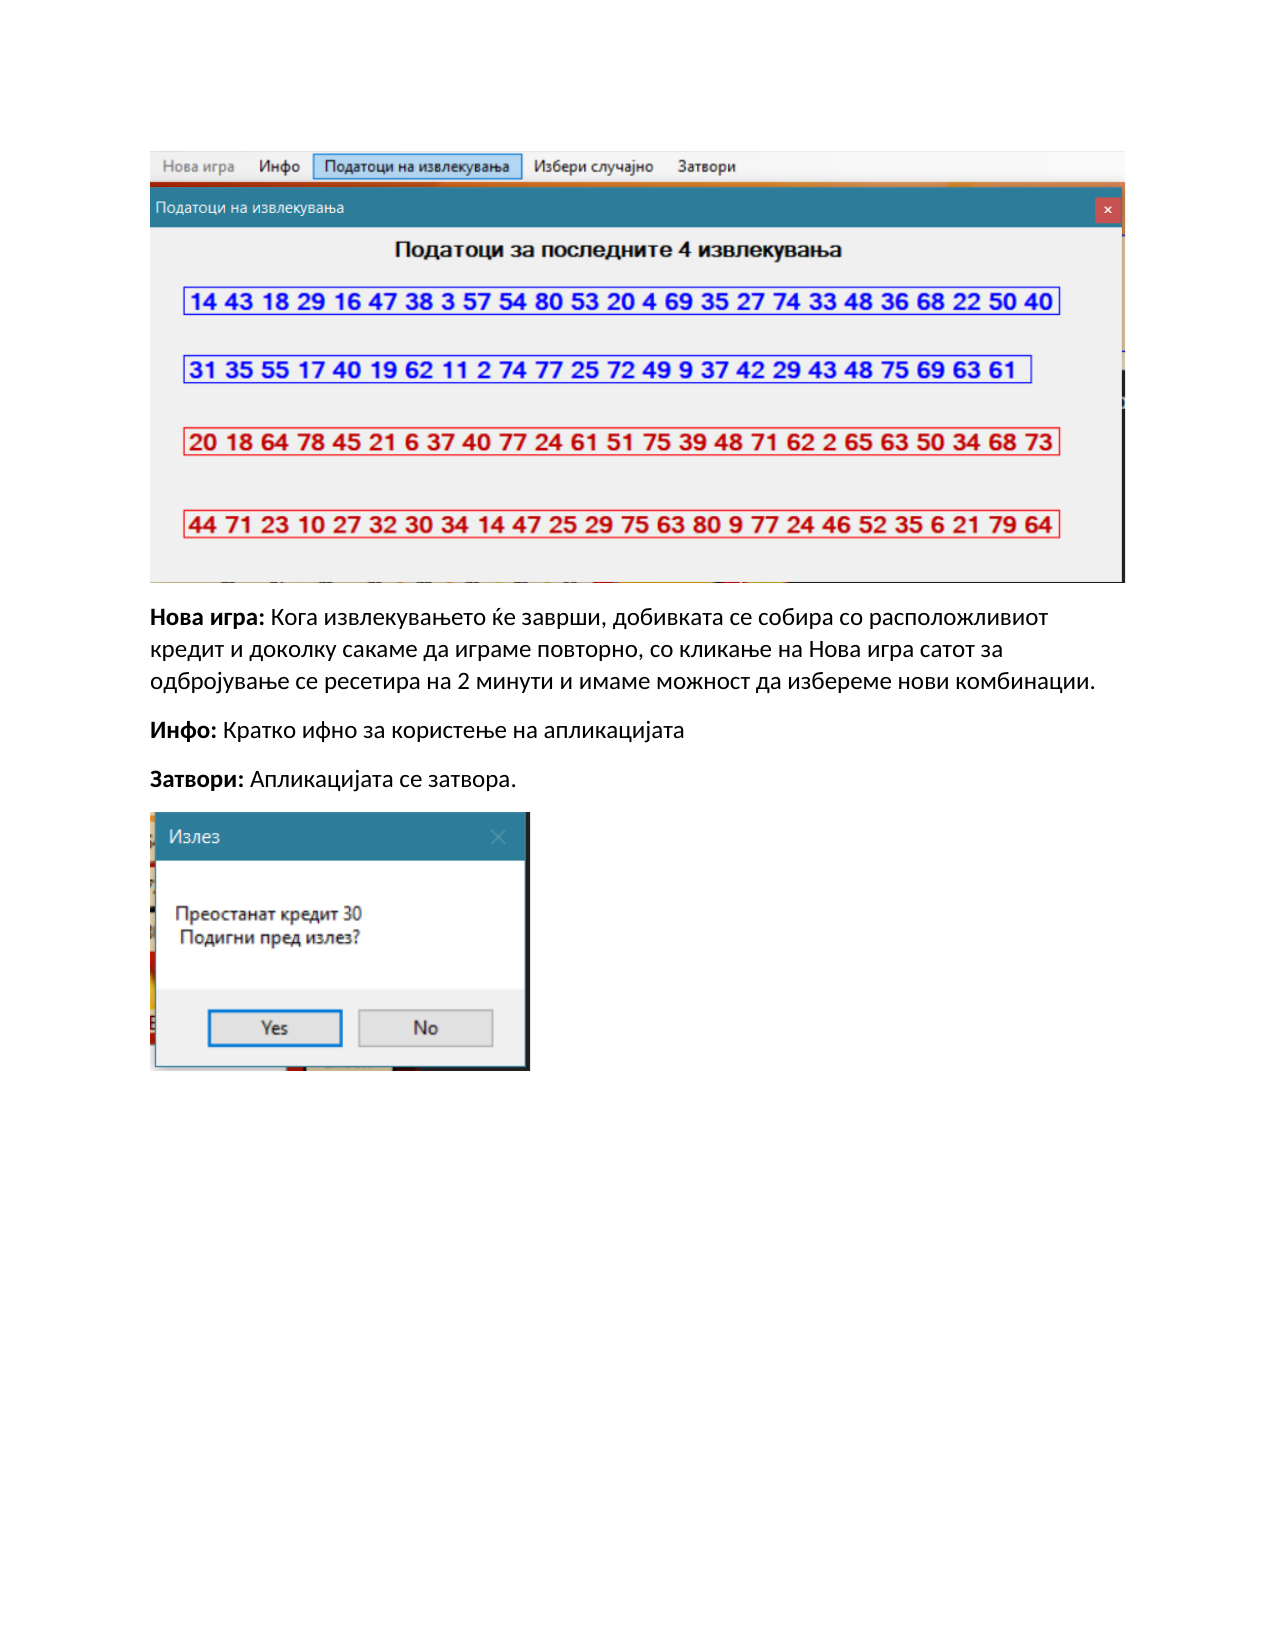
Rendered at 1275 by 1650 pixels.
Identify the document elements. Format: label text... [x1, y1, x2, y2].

text Инфо: Кратко ифно за користење на апликацијата [150, 714, 1125, 745]
text Затвори: Апликацијата се затвора. [150, 763, 1125, 794]
text Нова игра: Кога извлекувањето ќе заврши, добивката се собира со расположливиот кредит и доколку сакаме да играме повторно, со кликање на Нова игра сатот за одбројување се ресетира на 2 минути и имаме можност да избереме нови комбинации. [150, 601, 1125, 696]
